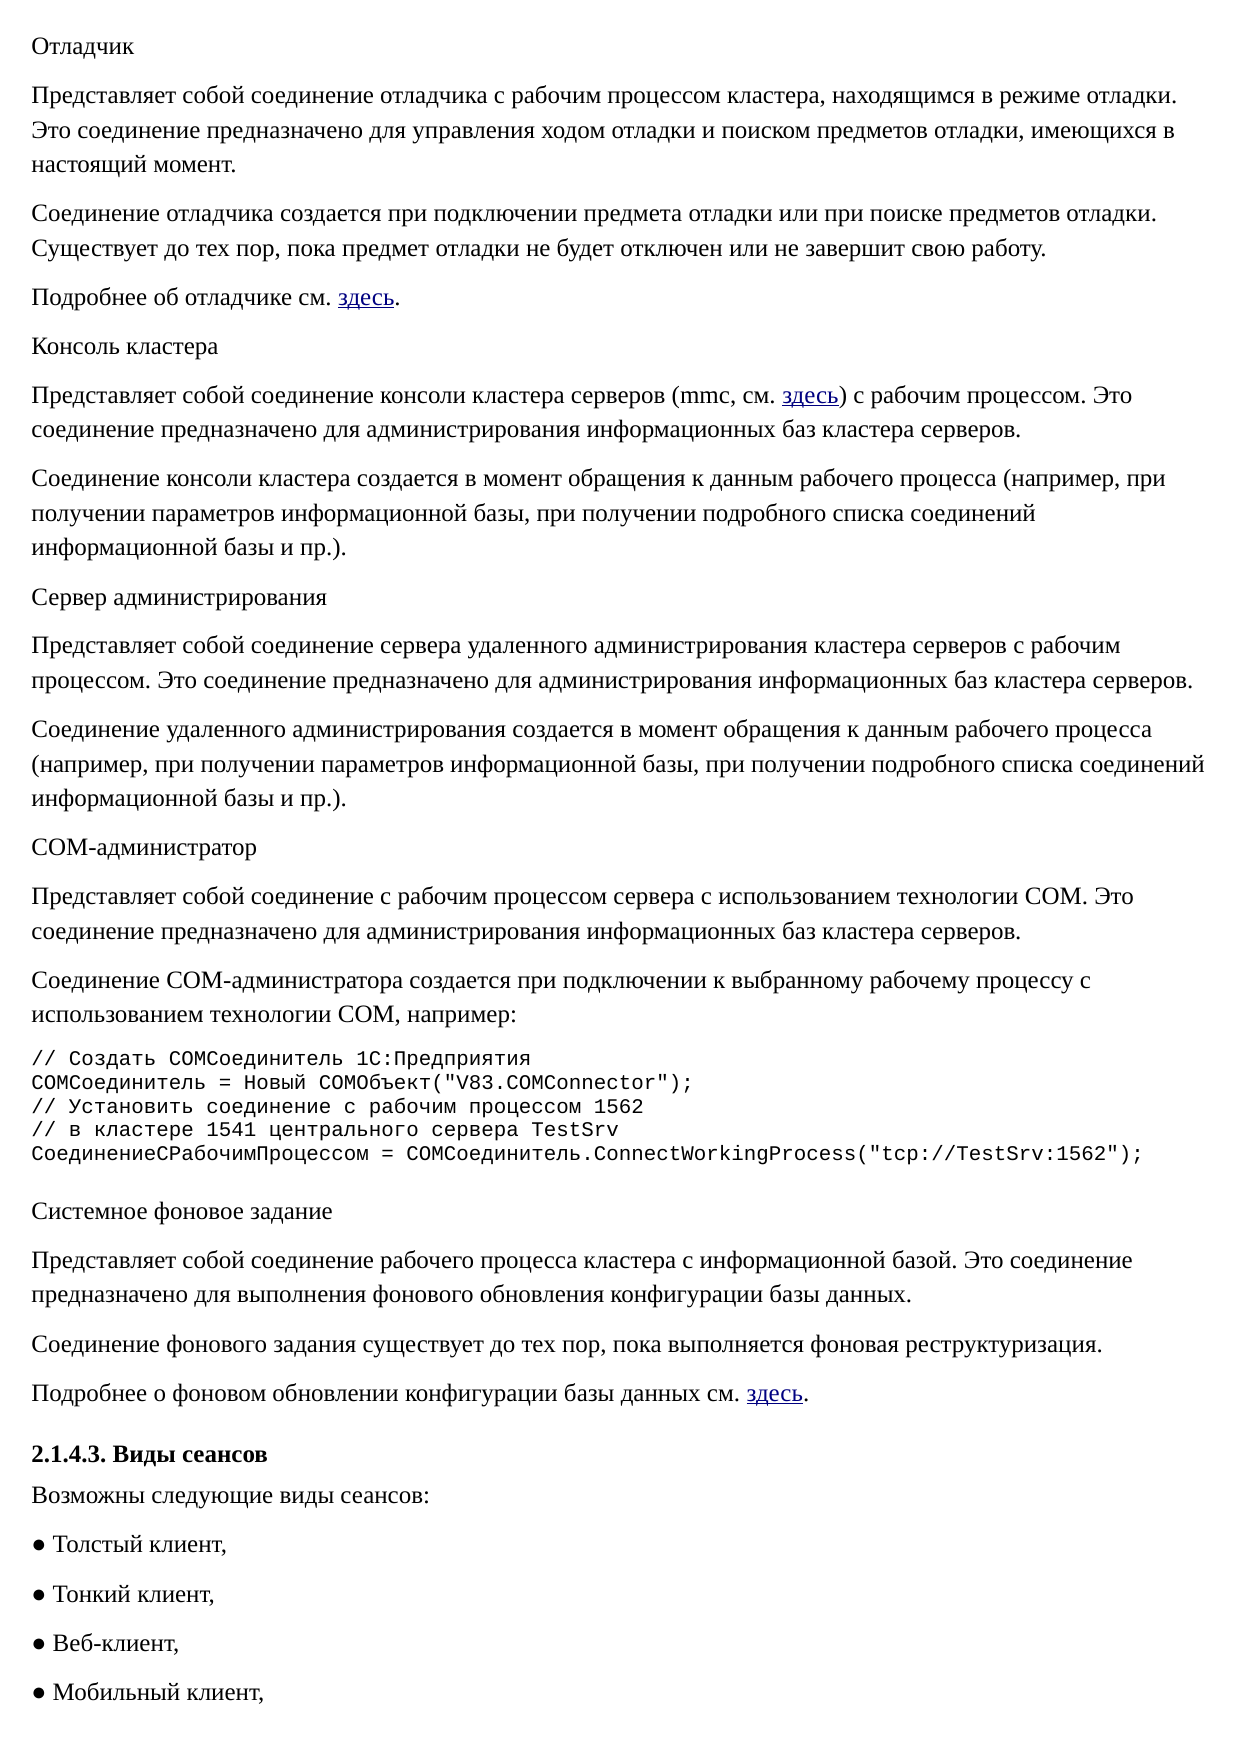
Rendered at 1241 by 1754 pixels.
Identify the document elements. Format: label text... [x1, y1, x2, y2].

subtitle 2.1.4.3. Виды сеансов [31, 1439, 1212, 1468]
text Представляет собой соединение с рабочим процессом сервера с использованием технологии COM. Это соединение предназначено для администрирования информационных баз кластера серверов. [31, 881, 1212, 944]
text // в кластере 1541 центрального сервера TestSrv [31, 1119, 1212, 1143]
text Соединение консоли кластера создается в момент обращения к данным рабочего процесса (например, при получении параметров информационной базы, при получении подробного списка соединений информационной базы и пр.). [31, 463, 1212, 561]
text Отладчик [31, 31, 1212, 60]
text Представляет собой соединение рабочего процесса кластера с информационной базой. Это соединение предназначено для выполнения фонового обновления конфигурации базы данных. [31, 1245, 1212, 1308]
text Соединение COM-администратора создается при подключении к выбранному рабочему процессу с использованием технологии COM, например: [31, 965, 1212, 1028]
text ● Мобильный клиент, [31, 1677, 1212, 1706]
text Консоль кластера [31, 331, 1212, 360]
text ● Тонкий клиент, [31, 1579, 1212, 1607]
text Соединение отладчика создается при подключении предмета отладки или при поиске предметов отладки. Существует до тех пор, пока предмет отладки не будет отключен или не завершит свою работу. [31, 198, 1212, 262]
text COMСоединитель = Новый COMОбъект("V83.COMConnector"); [31, 1072, 1212, 1096]
text COM-администратор [31, 832, 1212, 861]
text Системное фоновое задание [31, 1196, 1212, 1225]
text Подробнее о фоновом обновлении конфигурации базы данных см. здесь. [31, 1378, 1212, 1406]
text Соединение удаленного администрирования создается в момент обращения к данным рабочего процесса (например, при получении параметров информационной базы, при получении подробного списка соединений информационной базы и пр.). [31, 714, 1212, 812]
text // Создать COMСоединитель 1С:Предприятия [31, 1048, 1212, 1072]
text ● Веб-клиент, [31, 1628, 1212, 1656]
text Представляет собой соединение консоли кластера серверов (mmc, см. здесь) с рабочим процессом. Это соединение предназначено для администрирования информационных баз кластера серверов. [31, 380, 1212, 443]
text Соединение фонового задания существует до тех пор, пока выполняется фоновая реструктуризация. [31, 1329, 1212, 1357]
text Подробнее об отладчике см. здесь. [31, 282, 1212, 311]
text ● Толстый клиент, [31, 1529, 1212, 1558]
text СоединениеСРабочимПроцессом = COMСоединитель.ConnectWorkingProcess("tcp://TestSrv:1562"); [31, 1143, 1212, 1167]
text Представляет собой соединение отладчика с рабочим процессом кластера, находящимся в режиме отладки. Это соединение предназначено для управления ходом отладки и поиском предметов отладки, имеющихся в настоящий момент. [31, 80, 1212, 178]
text Возможны следующие виды сеансов: [31, 1481, 1212, 1509]
text Сервер администрирования [31, 582, 1212, 610]
text Представляет собой соединение сервера удаленного администрирования кластера серверов с рабочим процессом. Это соединение предназначено для администрирования информационных баз кластера серверов. [31, 631, 1212, 694]
text // Установить соединение с рабочим процессом 1562 [31, 1096, 1212, 1119]
